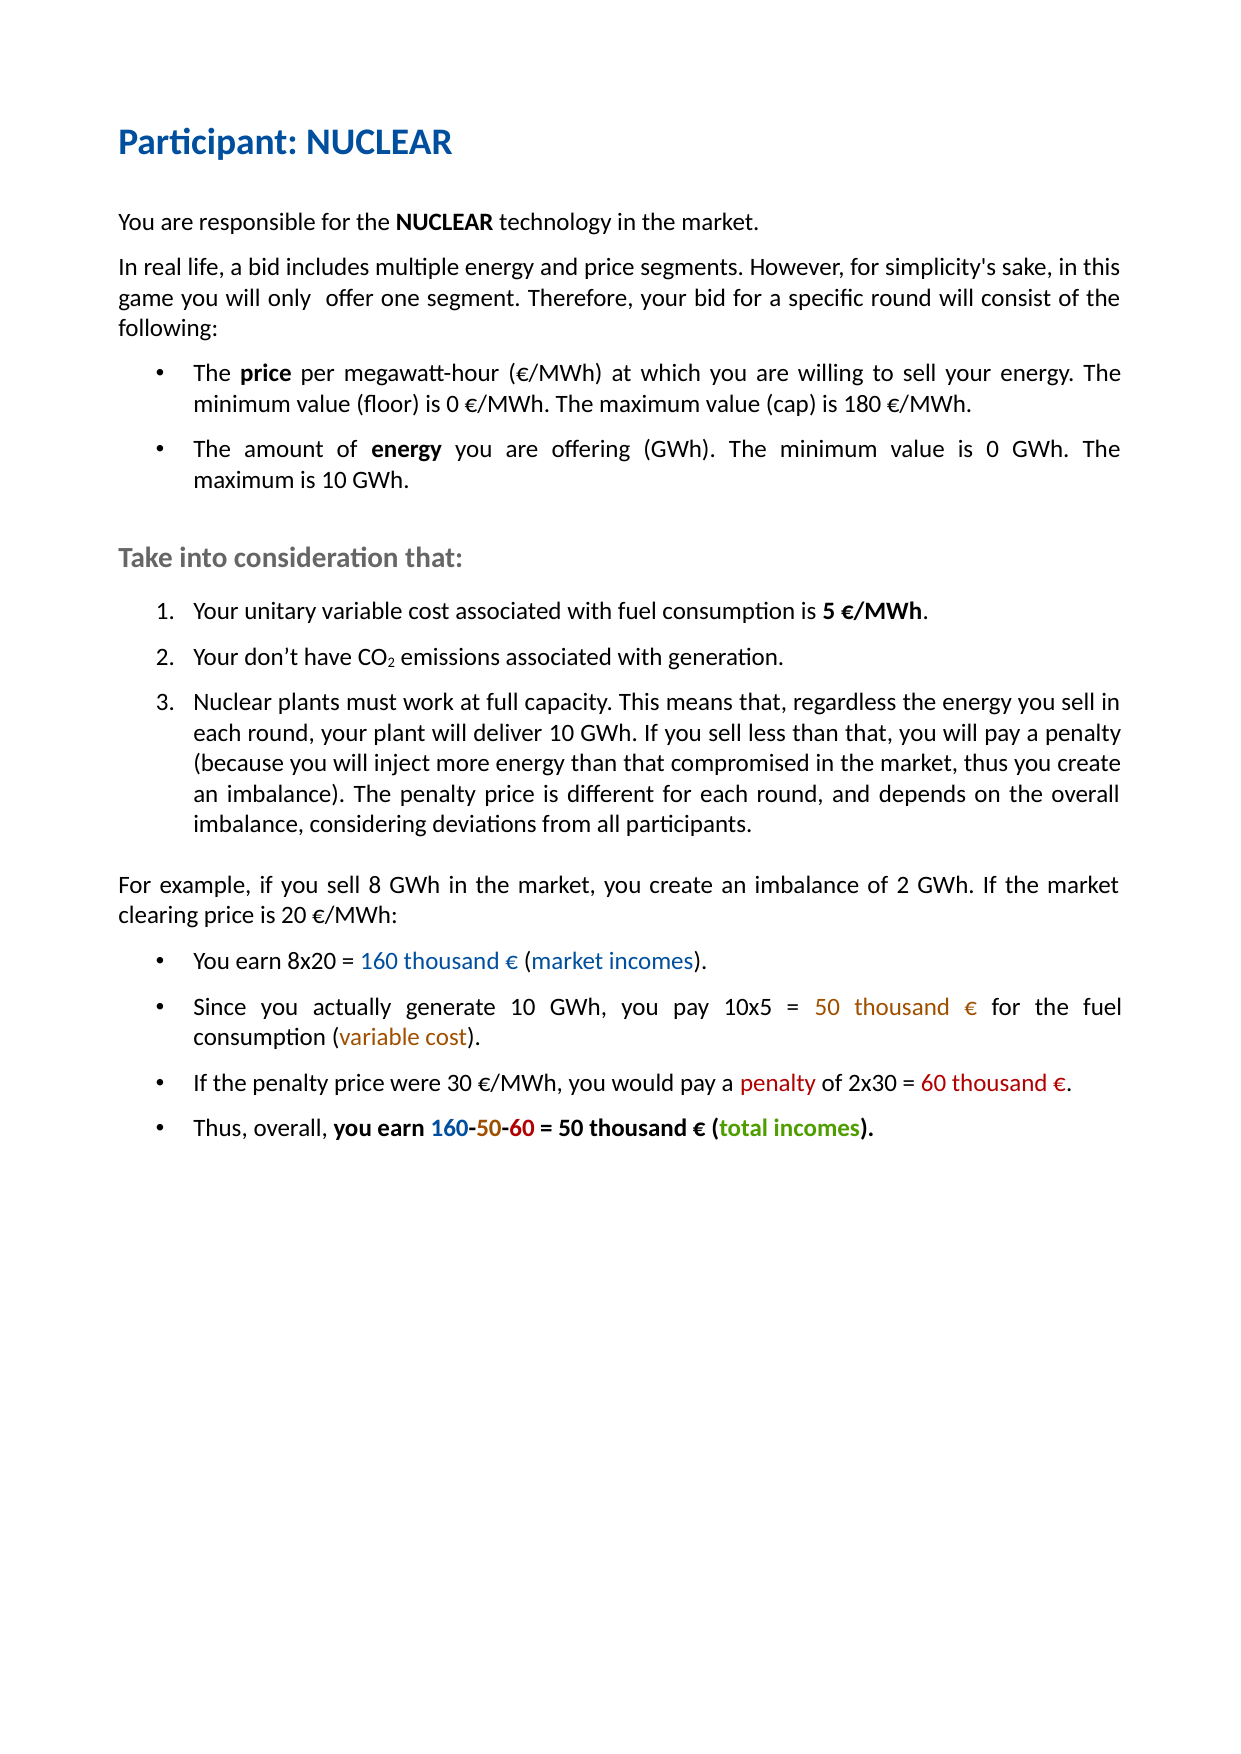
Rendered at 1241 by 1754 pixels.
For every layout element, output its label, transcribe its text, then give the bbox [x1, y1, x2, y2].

list Since you actually generate 10 GWh, you pay 10x5 = 50 thousand € for the fuel consumption (variable cost). [156, 991, 1122, 1052]
subtitle Participant: NUCLEAR [118, 118, 1122, 164]
subtitle Take into consideration that: [118, 539, 1122, 574]
list The amount of energy you are offering (GWh). The minimum value is 0 GWh. The maximum is 10 GWh. [156, 433, 1122, 494]
list Nuclear plants must work at full capacity. This means that, regardless the energy you sell in each round, your plant will deliver 10 GWh. If you sell less than that, you will pay a penalty (because you will inject more energy than that compromised in the market, thus you create an imbalance). The penalty price is different for each round, and depends on the overall imbalance, considering deviations from all participants. [156, 687, 1122, 839]
list Your don’t have CO2 emissions associated with generation. [156, 641, 1122, 672]
list Thus, overall, you earn 160-50-60 = 50 thousand € (total incomes). [156, 1112, 1122, 1143]
list Your unitary variable cost associated with fuel consumption is 5 €/MWh. [156, 596, 1122, 626]
text You are responsible for the NUCLEAR technology in the market. [118, 206, 1122, 236]
text For example, if you sell 8 GWh in the market, you create an imbalance of 2 GWh. If the market clearing price is 20 €/MWh: [118, 869, 1122, 930]
text In real life, a bid includes multiple energy and price segments. However, for simplicity's sake, in this game you will only offer one segment. Therefore, your bid for a specific round will consist of the following: [118, 251, 1122, 343]
list If the penalty price were 30 €/MWh, you would pay a penalty of 2x30 = 60 thousand €. [156, 1067, 1122, 1097]
list You earn 8x20 = 160 thousand € (market incomes). [156, 945, 1122, 976]
list The price per megawatt-hour (€/MWh) at which you are willing to sell your energy. The minimum value (floor) is 0 €/MWh. The maximum value (cap) is 180 €/MWh. [156, 358, 1122, 419]
